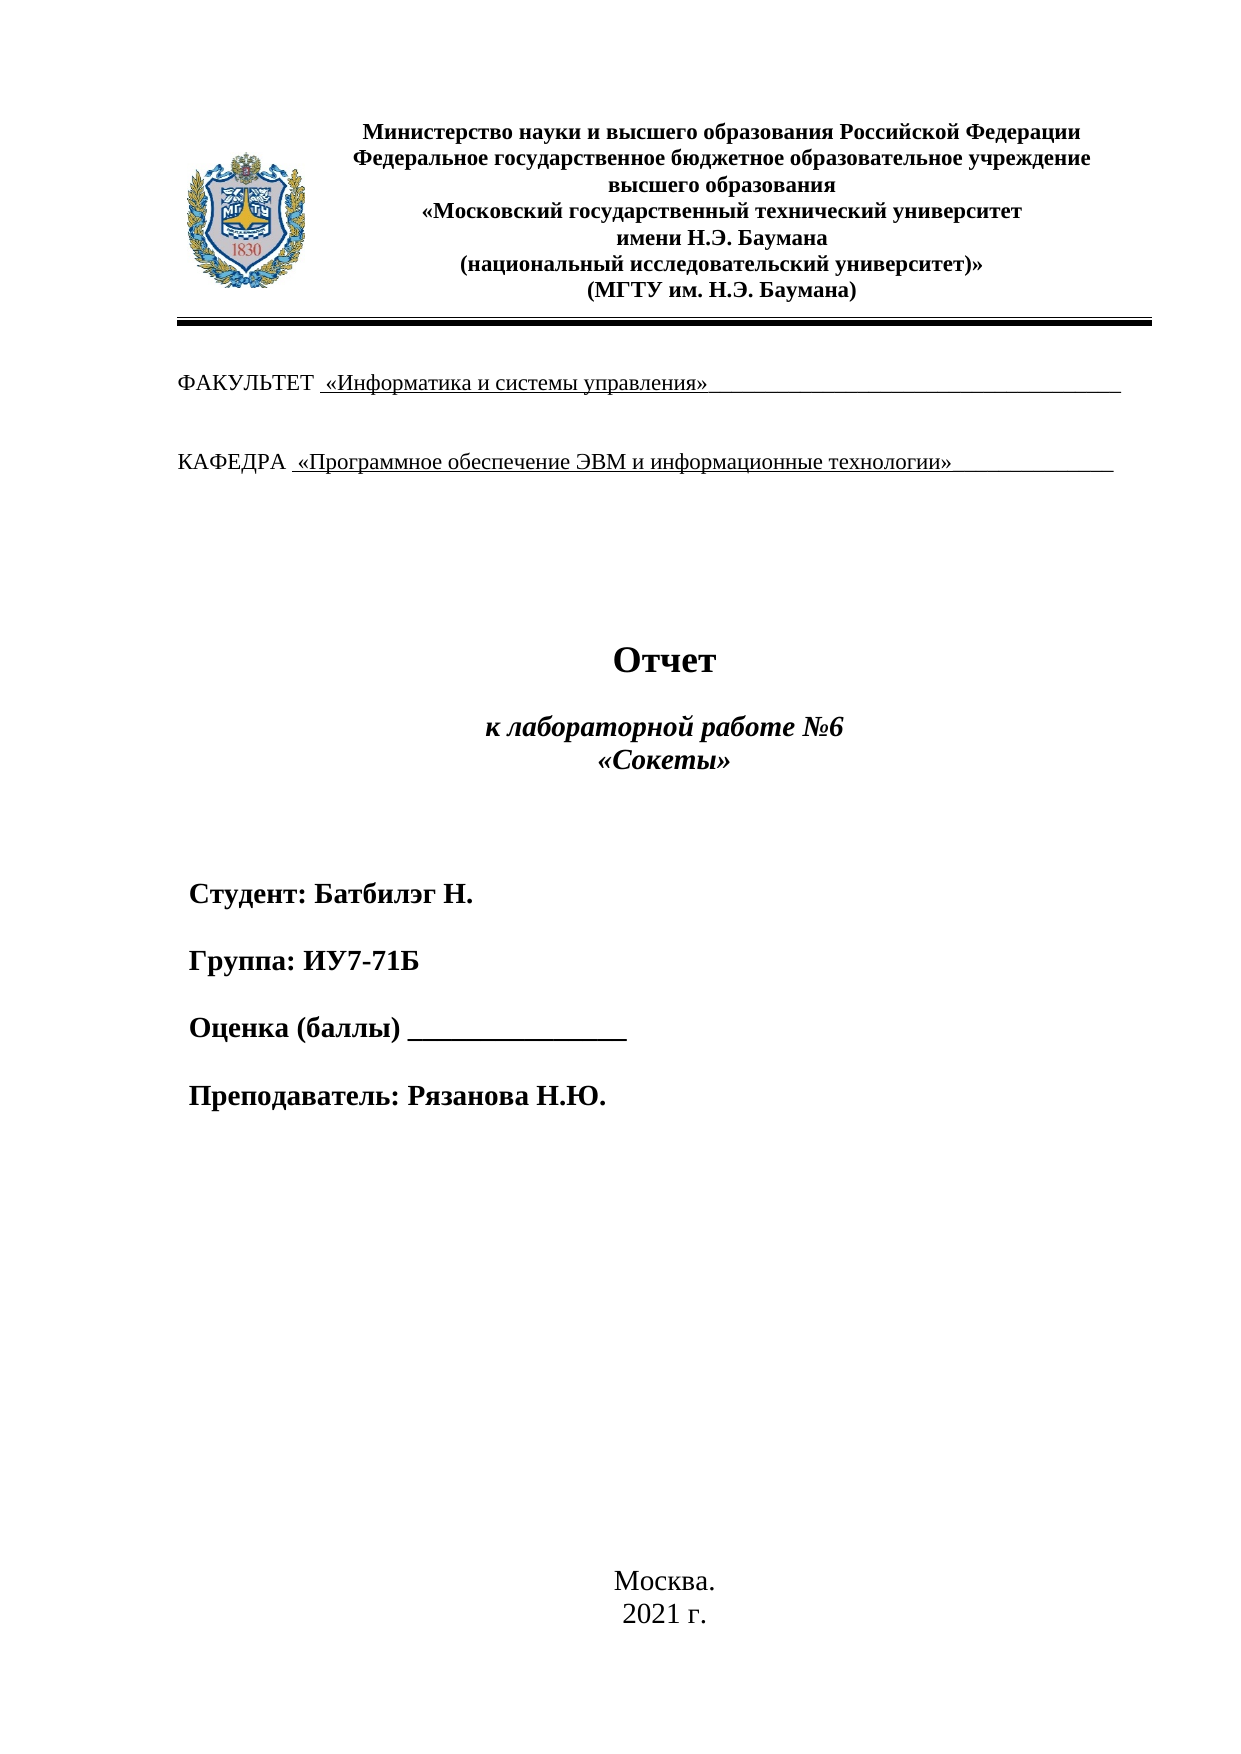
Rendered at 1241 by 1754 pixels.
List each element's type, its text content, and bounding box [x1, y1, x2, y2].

text 2021 г. [177, 1596, 1152, 1630]
table_header Студент: Батбилэг Н. Группа: ИУ7-71Б Оценка (баллы) _______________ Преподаватель: Рязанова Н.Ю. [177, 776, 1133, 1242]
text «Сокеты» [177, 742, 1152, 776]
text к лабораторной работе №6 [177, 709, 1152, 742]
text Москва. [177, 1563, 1152, 1596]
text КАФЕДРА «Программное обеспечение ЭВМ и информационные технологии»______________ [177, 448, 1152, 474]
table_header [177, 118, 322, 303]
table_header [1133, 776, 1174, 1242]
table_header Министерство науки и высшего образования Российской Федерации Федеральное государственное бюджетное образовательное учреждение высшего образования «Московский государственный технический университет имени Н.Э. Баумана (национальный исследовательский университет)» (МГТУ им. Н.Э. Баумана) [322, 118, 1122, 303]
picture [195, 152, 307, 289]
text ФАКУЛЬТЕТ «Информатика и системы управления»____________________________________ [177, 369, 1152, 396]
text Отчет [177, 637, 1152, 709]
